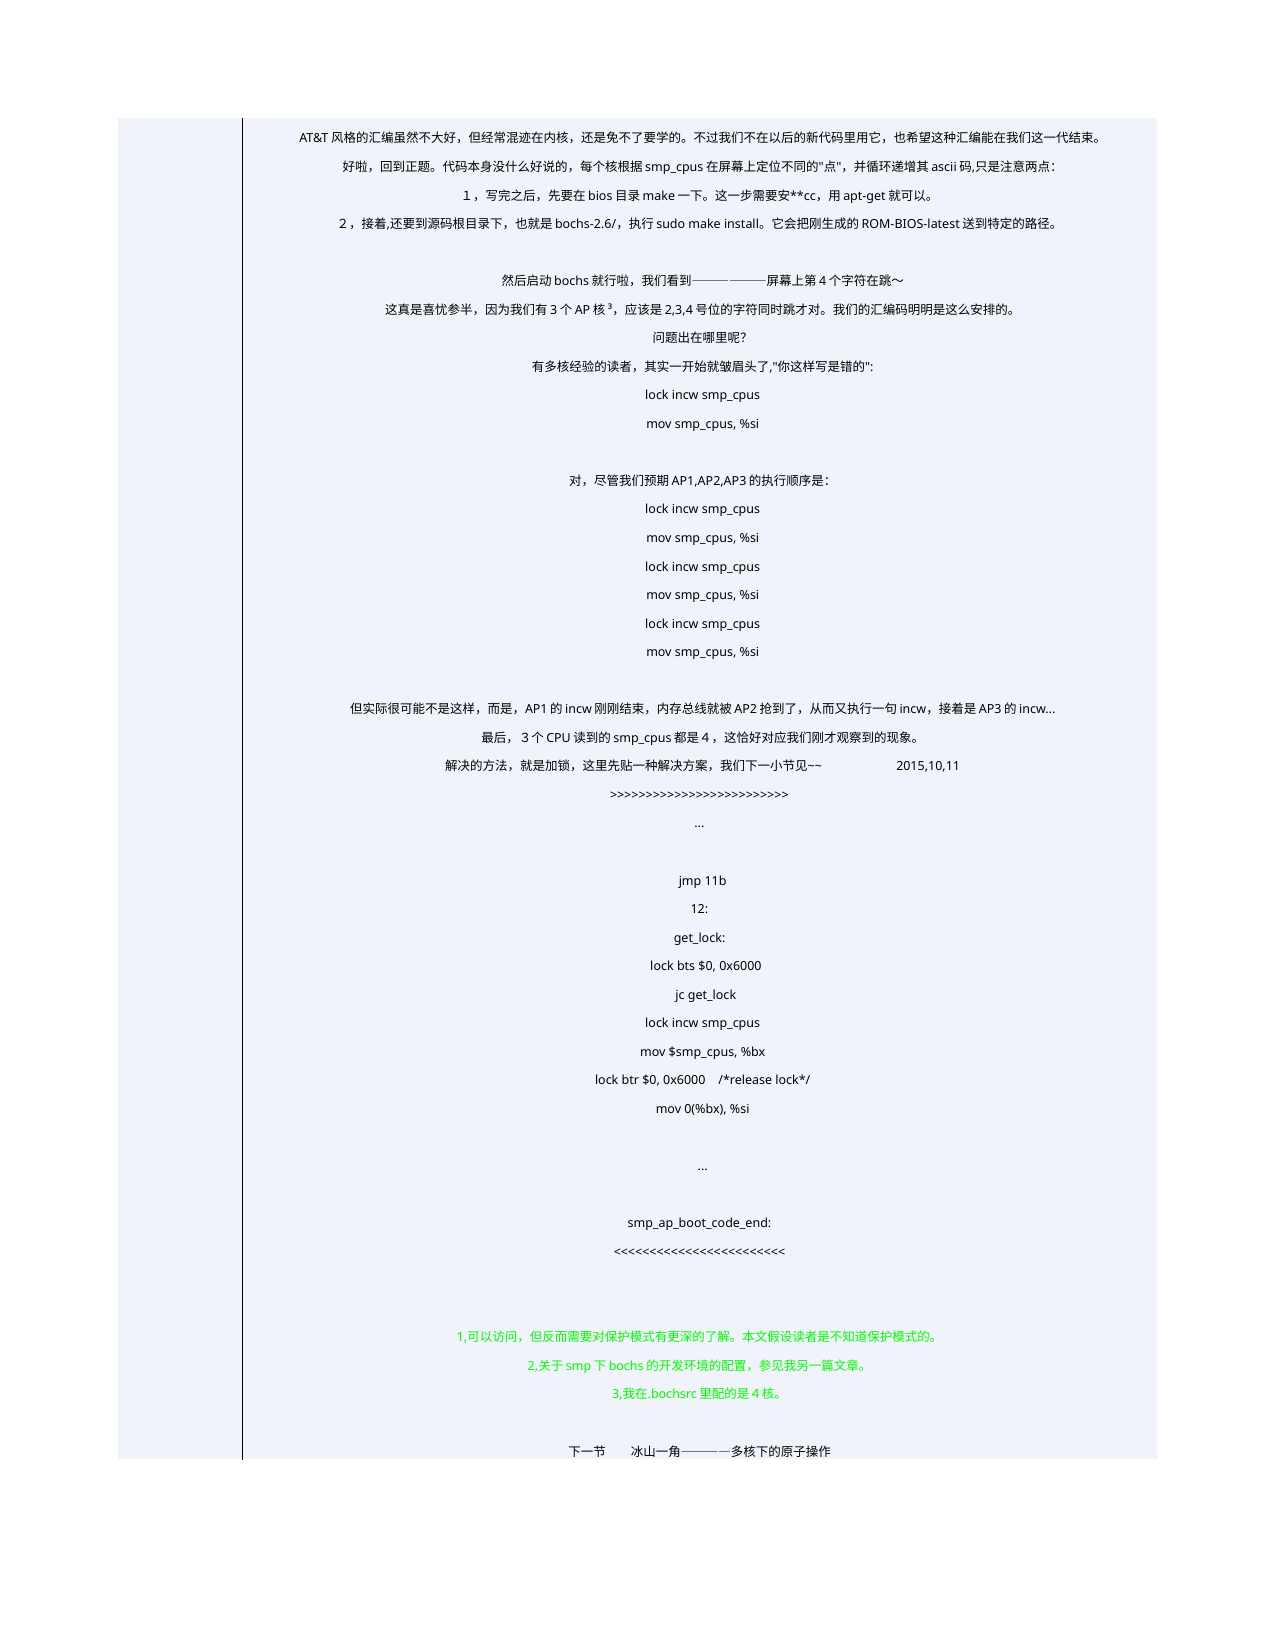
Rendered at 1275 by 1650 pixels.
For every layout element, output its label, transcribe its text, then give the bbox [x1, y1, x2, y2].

table_header weiweishuo 白手起家 [118, 118, 242, 1459]
table_header 本帖最后由 weiweishuo 于 2015-10-11 11:25 编辑 1.2 从修改bios开始 上一节末尾，我们决定对apic编程，让cpu的每个AP核执行一段loop代码，使屏幕上的对应区域的字符不停跳跃，变动。 你肯定觉得，应该在mbr里写我们的代码。是的，我开始就是这么做的。像这样( 这不是我最初的“版本”，那个“版本”被逐渐修改掉了)： org 0x7c00 [bits 16] ;re-map apic base address to 0x8000 mov ecx, 1bh rdmsr and eax, 0xfff or eax, 0x8000 wrmsr ;copy boot code for ap ;memcpy( ( char *)0x7000, unified_entry, 0xff ) mov ax, 0 mov es, ax mov ds,ax mov di, 0x7000 mov si, unified_entry cld mov cx, 0xff ;enough rep movsb ;send ipi mov bx,0 mov ds,bx mov dword [0x8300], 0xc4500 ;INIT IPI mov dword [0x8300], 0xc4600|7 ;sipi, 7=0x7000<<12 jmp $ unified_entry: ;boot code for ap inc word [ap_count] mov bx,0xb800 mov gs,bx mov bx, [ap_count] shl bx, 1 .spin: inc byte [gs:bx] jmp .spin ap_count: dw 0 jmp $ times 510-($-$$) db 0 dw 0x55aa 这些代码你能看个大概，除了开头一段。那是把APIC寄存器映射到低端内存, 因为它默认是影射在0xFEE00300处，实模式下访问不了¹。 但是，当我们把这个文件汇编，dd到虚拟硬盘，启动bochs²————屏幕上没有动静。 这真是糟糕，这几乎是最坏的结果。我们宁可bochs崩溃，那至少说明我们的指令做了什么。 现在,怎么应对就因人而异了： 我们的第一反应的大概都是Ctrl+C, info一下cpu,开始思索怎么调试，但你很快发现在bochs下调试smp不那么容易，我们只能info出来bsp的cpu，而且像APIC这种内存映射式的寄存器，用xp命令查不了(那就是怎么都查不了了 )； 然后大概是google。网上能搜到的资料只有intel文档.你可以选择更细致的读它（这是比较考验心理素质的）; 最后就是去论坛(比较少，我知道的只有osdev)问，像这种问题，只能是贴代码问，似乎有些扫兴。这还不是最坏的，最坏的是你在依赖论坛来解决非解决不可的问题，如果你有自学的经历，你应该知道我在说什么。 所以，作者从修改bios开始，只是作者选择的一种途径。因为我之前知道bios有对apic的操作。我们准备找到它那一部分代码，先涂涂抹抹————我们急切的想看到APIC乃至AP能对我们的编程，作出一点响应。 bochs的bios代码放在bochs-2.6/bios目录下，它与bochs虚拟机是独立的，不会被编译链接进bochs，这个目录下有一个Makefile文件，控制其中的代码最终生成一个BIOS-bochs-latest的二进制文件，它相当于真实机器里bios rom的镜像，bios启动时，会把它加载到0xf0000地址并跳去执行，这与真实的机器没有区别。 bios起始是在1６位模式下运行的， 中途会切换到保护模式，最后再切回实模式。我们关心的代码集中在两个文件：rombios32start.S和rombios32.c。下面，我们快速的把它们浏览一遍。 汇编代码准备好保护模式的运行环境后，会跳到ｃ函数rombios32_init。我们在rombios32start.S一开始就看到这个跳转动作： >>>>>>>>>>>>>>>>>>>>>>>>>>> _start: /* clear bss section */ xor %eax, %eax mov $__bss_start, %edi mov $__bss_end, %ecx sub %edi, %ecx rep stosb /* copy data section */ mov $_end, %esi mov $__data_start, %edi mov $__data_end, %ecx sub %edi, %ecx rep movsb jmp rombios32_init <<<<<<<<<<<<<<<<<<<<<<<< C函数robios32_init位于rombios32.c，函数不长，也很易读： >>>>>>>>>>>>>>>>>>>>>>>( 删掉了部分针对qemu, EBDA的条件编译,异常关机和屏幕打印代码 ) void rombios32_init(uint32_t *s3_resume_vector, uint8_t *shutdown_flag) { ... ram_probe(); cpu_probe(); setup_mtrr(); smp_probe(); find_bios_table_area(); if (*shutdown_flag == 0xfe) { ... } pci_bios_init(); mptable_init(); if (bios_table_cur_addr != 0 && i440_pcidev.bus != -1) { uuid_probe(); smbios_init(); } if (acpi_enabled) acpi_bios_init(); ... } <<<<<<<<<<<<<<<<<<<<<<<<<<<<<< 'probe'是“探测”，我们注意到上面调用了smp_probe()这个函数，没错，apic的初始化就是在这儿完成的： >>>>>>>>>>>>>>>>>>>>>>>>>>>>>> /* find the number of CPUs by launching a SIPI to them */ void smp_probe(void) { uint32_t val, sipi_vector; writew(&smp_cpus, 1); if (cpuid_features & CPUID_APIC) { /* enable local APIC */ val = readl(APIC_BASE + APIC_SVR); val |= APIC_ENABLED; writel(APIC_BASE + APIC_SVR, val); /* copy AP boot code */ memcpy((void *)AP_BOOT_ADDR, &smp_ap_boot_code_start, &smp_ap_boot_code_end - &smp_ap_boot_code_start); /* broadcast SIPI */ writel(APIC_BASE + APIC_ICR_LOW, 0x000C4500); sipi_vector = AP_BOOT_ADDR >> 12; writel(APIC_BASE + APIC_ICR_LOW, 0x000C4600 | sipi_vector); ... } <<<<<<<<<<<<<<<<<<<<<<<<<<<<<<<<<<<<< writew和writel分别是写双字节和４字节(^.^), 这段ｃ代码简直就是我们刚才mbr的汇编码的双胞胎，唯一不同的是，它在一开始操作了一个叫APIC_SVR的寄存器，这是我们闻所未闻的，原来APIC默认是disable的! 这是一个好的信号,随着对bios的熟悉，我们不经意发现原先的代码可能错在哪儿，它为什么不工作。 但此时，我才懒得回去折腾那段mbr呢（我对它已经有恐惧症了），就是要在bios里改，熟悉到瓜熟蒂落。那接下来做什么呢？我们把那段字符跳跃的代码，搬到bios的AP init code里。 bios的AP code位于rombios32start.S: >>>>>>>>>>>>>>>>>>>>>>>>>>>>>>>>>>>> .code16 smp_ap_boot_code_start: cli xor %ax, %ax mov %ax, %ds mov $SMP_MSR_ADDR, %ebx 11: mov 0(%ebx), %ecx test %ecx, %ecx jz 12f mov 4(%ebx), %eax mov 8(%ebx), %edx wrmsr add $12, %ebx jmp 11b 12: lock incw smp_cpus 1: hlt jmp 1b <<<<<<<<<<<<<<<<<<<<<<<<<<<<<<<<<<<< 除了几行对MSR的操作会困扰我们, AP只是递增下cpu记数，然后就挂住了。smp_cpus是个汇编label, 相当于C变量。 话不多说，我们现在就动手修改。 >>>>>>>>>>>>>>>>>>>>>>>>>>> smp_ap_boot_code_start: ... lock incw smp_cpus /* smp_cpus++*/ mov smp_cpus, %si /* si = smp_cpus */ shl $1, %si /* si *= 2*/ mov $0xb800, %bx mov %bx, %ds 1: incb 0(%si) /*hlt*/ jmp 1b smp_ap_boot_code_end: <<<<<<<<<<<<<<<<<<<<<<<<<< AT&T风格的汇编虽然不大好，但经常混迹在内核，还是免不了要学的。不过我们不在以后的新代码里用它，也希望这种汇编能在我们这一代结束。 好啦，回到正题。代码本身没什么好说的，每个核根据smp_cpus在屏幕上定位不同的"点"，并循环递增其ascii码,只是注意两点： １，写完之后，先要在bios目录make一下。这一步需要安**cc，用apt-get就可以。 ２，接着,还要到源码根目录下，也就是bochs-2.6/，执行sudo make install。它会把刚生成的ROM-BIOS-latest送到特定的路径。 然后启动bochs就行啦，我们看到——————屏幕上第4个字符在跳～ 这真是喜忧参半，因为我们有3个AP核³，应该是2,3,4号位的字符同时跳才对。我们的汇编码明明是这么安排的。 问题出在哪里呢？ 有多核经验的读者，其实一开始就皱眉头了,"你这样写是错的": lock incw smp_cpus mov smp_cpus, %si 对，尽管我们预期AP1,AP2,AP3的执行顺序是： lock incw smp_cpus mov smp_cpus, %si lock incw smp_cpus mov smp_cpus, %si lock incw smp_cpus mov smp_cpus, %si 但实际很可能不是这样，而是，AP1的incw刚刚结束，内存总线就被AP2抢到了，从而又执行一句incw，接着是AP3的incw... 最后，３个CPU读到的smp_cpus都是４，这恰好对应我们刚才观察到的现象。 解决的方法，就是加锁，这里先贴一种解决方案，我们下一小节见~~ 2015,10,11 >>>>>>>>>>>>>>>>>>>>>>>>> ... jmp 11b 12: get_lock: lock bts $0, 0x6000 jc get_lock lock incw smp_cpus mov $smp_cpus, %bx lock btr $0, 0x6000 /*release lock*/ mov 0(%bx), %si ... smp_ap_boot_code_end: <<<<<<<<<<<<<<<<<<<<<<<< 1,可以访问，但反而需要对保护模式有更深的了解。本文假设读者是不知道保护模式的。 2,关于smp下bochs的开发环境的配置，参见我另一篇文章。 3,我在.bochsrc里配的是４核。 下一节 冰山一角————多核下的原子操作 [243, 118, 1157, 1459]
